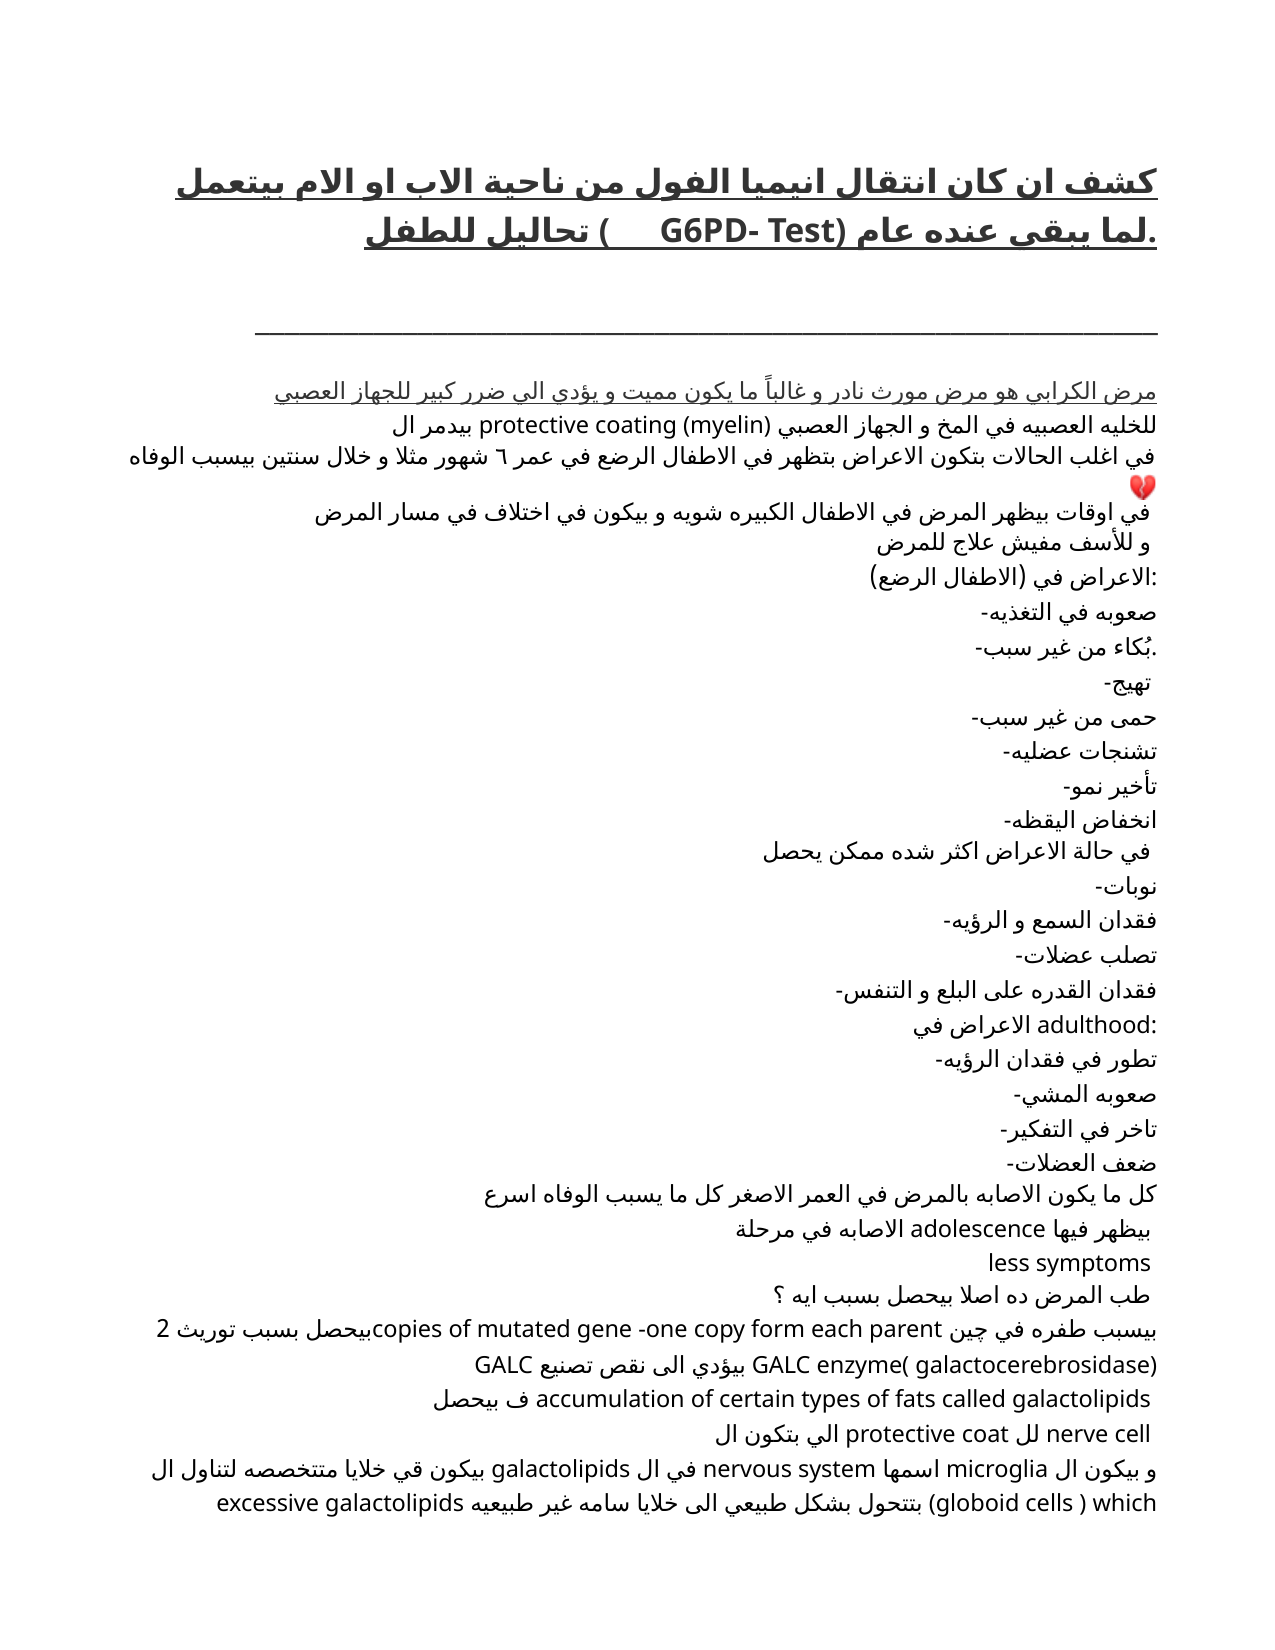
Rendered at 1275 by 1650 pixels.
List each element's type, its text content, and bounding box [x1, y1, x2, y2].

text -تأخير نمو [118, 769, 1157, 804]
text -صعوبه المشي [118, 1077, 1157, 1112]
text _____________________________________________________________ [118, 294, 1157, 340]
text في حالة الاعراض اكثر شده ممكن يحصل [118, 838, 1157, 869]
text -فقدان السمع و الرؤيه [118, 904, 1157, 938]
text كشف ان كان انتقال انيميا الفول من ناحية الاب او الام بيتعمل تحاليل للطفل ( G6PD- Test) لما يبقي عنده عام. [118, 118, 1157, 256]
text الاعراض في (الاطفال الرضع): [118, 560, 1157, 596]
picture [1130, 474, 1156, 500]
text بيكون قي خلايا متتخصصه لتناول ال galactolipids في ال nervous system اسمها microglia و بيكون ال excessive galactolipids بتتحول بشكل طبيعي الى خلايا سامه غير طبيعيه (globoid cells ) which promote myelin-damaging inflammation و ازالة الميالين بيمنع ارسال او استقبال الرسائل من الخلايا العصبيه [118, 1452, 1157, 1521]
text -بُكاء من غير سبب. [118, 630, 1157, 665]
text و للأسف مفيش علاج للمرض [118, 530, 1157, 560]
text طب المرض ده اصلا بيحصل بسبب ايه ؟ [118, 1282, 1157, 1313]
text -نوبات [118, 869, 1157, 904]
text بيحصل بسبب توريث 2copies of mutated gene -one copy form each parent بيسبب طفره في چين GALC بيؤدي الى نقص تصنيع GALC enzyme( galactocerebrosidase) [118, 1313, 1157, 1383]
text -تهيج [118, 665, 1157, 700]
text كل ما يكون الاصابه بالمرض في العمر الاصغر كل ما يسبب الوفاه اسرع [118, 1181, 1157, 1212]
text -انخفاض اليقظه [118, 804, 1157, 838]
text -تاخر في التفكير [118, 1112, 1157, 1147]
text بيدمر ال protective coating (myelin) للخليه العصبيه في المخ و الجهاز العصبي [118, 409, 1157, 443]
text ف بيحصل accumulation of certain types of fats called galactolipids [118, 1383, 1157, 1417]
text -تصلب عضلات [118, 938, 1157, 973]
text ‏less symptoms [118, 1247, 1157, 1282]
text -ضعف العضلات [118, 1147, 1157, 1181]
text في اغلب الحالات بتكون الاعراض بتظهر في الاطفال الرضع في عمر ٦ شهور مثلا و خلال سنتين بيسبب الوفاه [120, 443, 1155, 499]
text الاصابه في مرحلة adolescence بيظهر فيها [118, 1212, 1157, 1247]
text الاعراض في adulthood: [118, 1008, 1157, 1043]
text -فقدان القدره على البلع و التنفس [118, 973, 1157, 1008]
text الي بتكون ال protective coat لل nerve cell [118, 1417, 1157, 1452]
text -تطور في فقدان الرؤيه [118, 1043, 1157, 1077]
text -صعوبه في التغذيه [118, 596, 1157, 630]
text مرض الكرابي هو مرض مورث نادر و غالباً ما يكون مميت و يؤدي الي ضرر كبير للجهاز العصبي [118, 378, 1157, 409]
text -تشنجات عضليه [118, 734, 1157, 769]
text -حمى من غير سبب [118, 700, 1157, 734]
text في اوقات بيظهر المرض في الاطفال الكبيره شويه و بيكون في اختلاف في مسار المرض [118, 499, 1157, 530]
